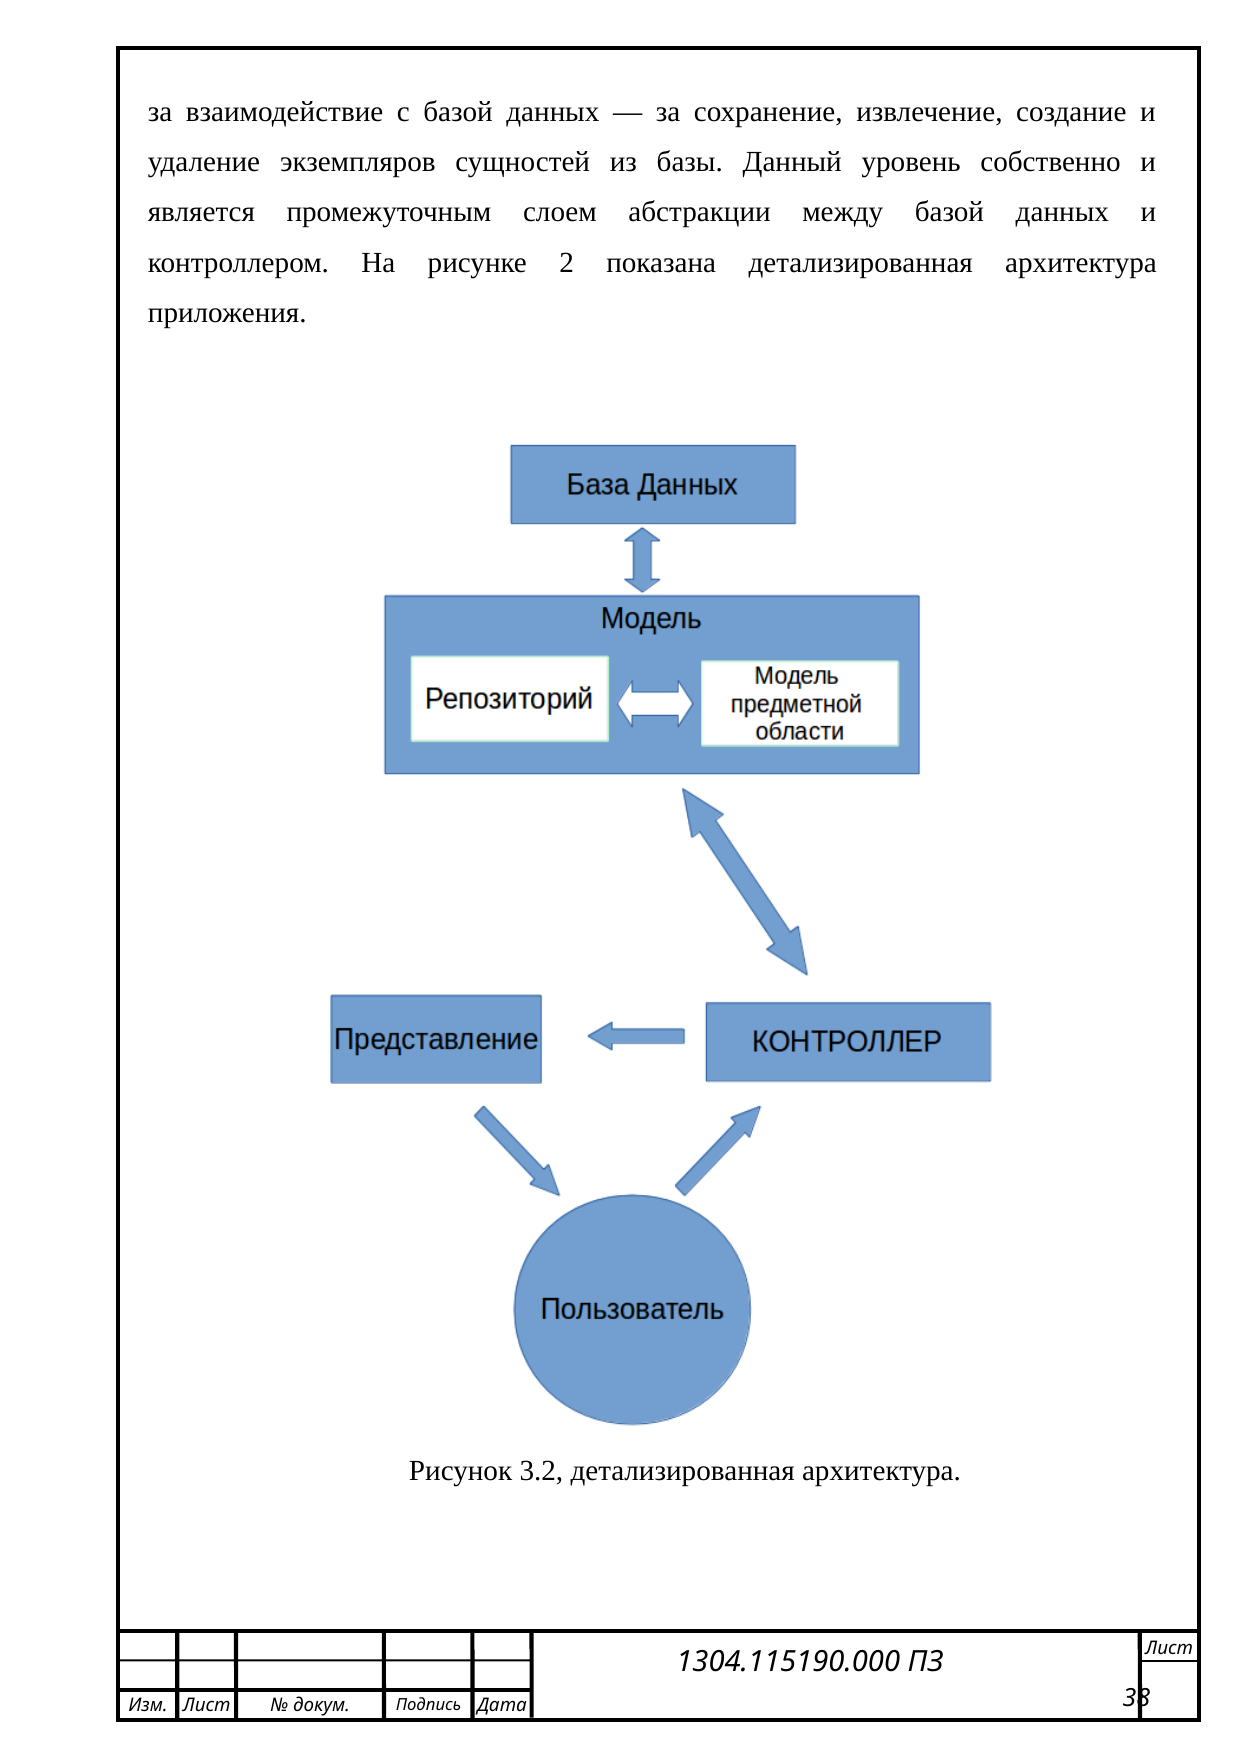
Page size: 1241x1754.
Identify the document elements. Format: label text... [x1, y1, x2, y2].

picture [295, 424, 1013, 1454]
text за взаимодействие с базой данных — за сохранение, извлечение, создание и удаление экземпляров сущностей из базы. Данный уровень собственно и является промежуточным слоем абстракции между базой данных и контроллером. На рисунке 2 показана детализированная архитектура приложения. [148, 94, 1157, 328]
text Рисунок 3.2, детализированная архитектура. [148, 1352, 1157, 1487]
